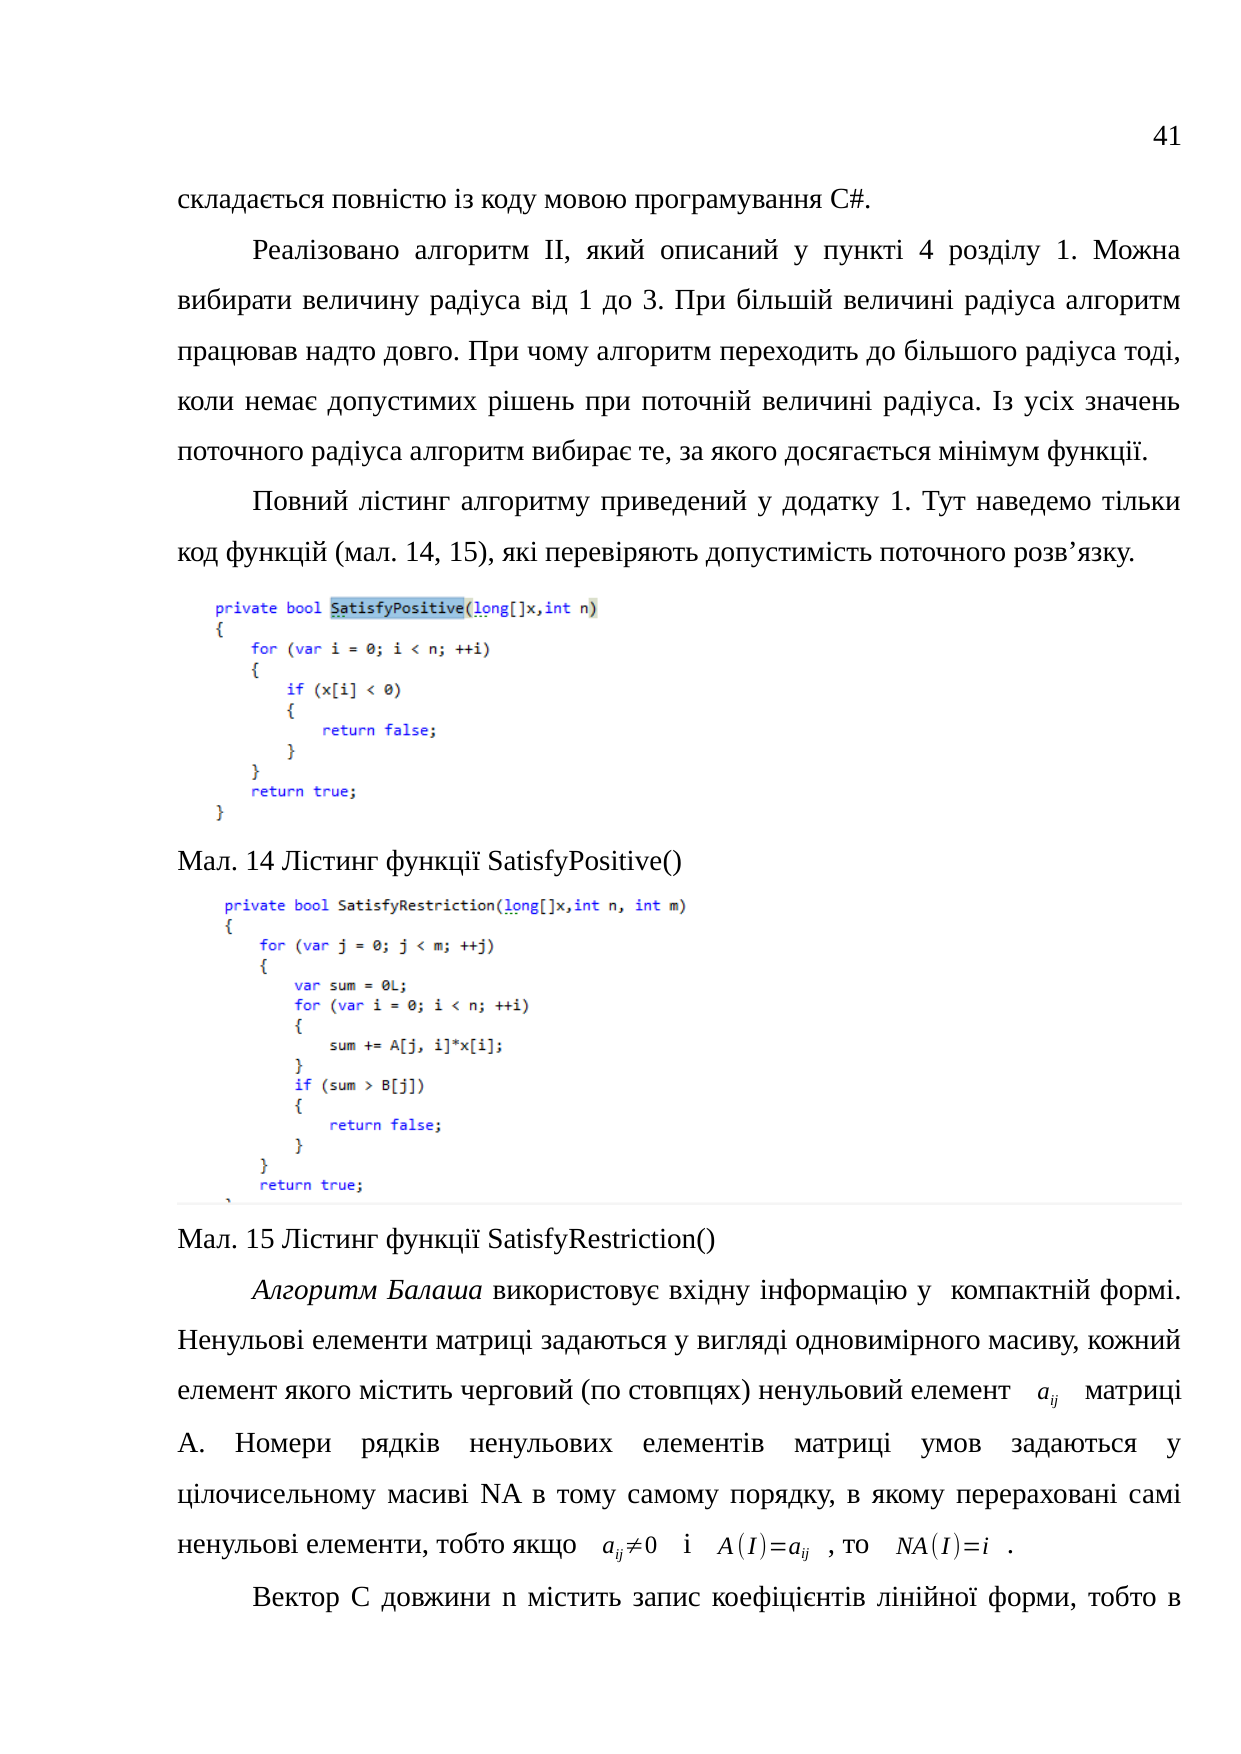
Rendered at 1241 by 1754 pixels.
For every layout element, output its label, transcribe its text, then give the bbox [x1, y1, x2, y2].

text Мал. 15 Лістинг функції SatisfyRestriction() [177, 1205, 1182, 1255]
text Реалізовано алгоритм ІІ, який описаний у пункті 4 розділу 1. Можна вибирати величину радіуса від 1 до 3. При більшій величині радіуса алгоритм працював надто довго. При чому алгоритм переходить до більшого радіуса тоді, коли немає допустимих рішень при поточній величині радіуса. Із усіх значень поточного радіуса алгоритм вибирає те, за якого досягається мінімум функції. [177, 232, 1182, 467]
text складається повністю із коду мовою програмування C#. [177, 182, 1182, 215]
picture [177, 584, 1182, 827]
text Повний лістинг алгоритму приведений у додатку 1. Тут наведемо тільки код функцій (мал. 14, 15), які перевіряють допустимість поточного розв’язку. [177, 483, 1182, 567]
text Алгоритм Балаша використовує вхідну інформацію у компактній формі. Ненульові елементи матриці задаються у вигляді одновимірного масиву, кожний елемент якого містить черговий (по стовпцях) ненульовий елемент матриці А. Номери рядків ненульових елементів матриці умов задаються у цілочисельному масиві NA в тому самому порядку, в якому перераховані самі ненульові елементи, тобто якщо і , то . [177, 1272, 1182, 1563]
text Мал. 14 Лістинг функції SatisfyPositive() [177, 827, 1182, 877]
picture [177, 893, 1182, 1205]
text Вектор С довжини n містить запис коефіцієнтів лінійної форми, тобто в [177, 1579, 1182, 1613]
